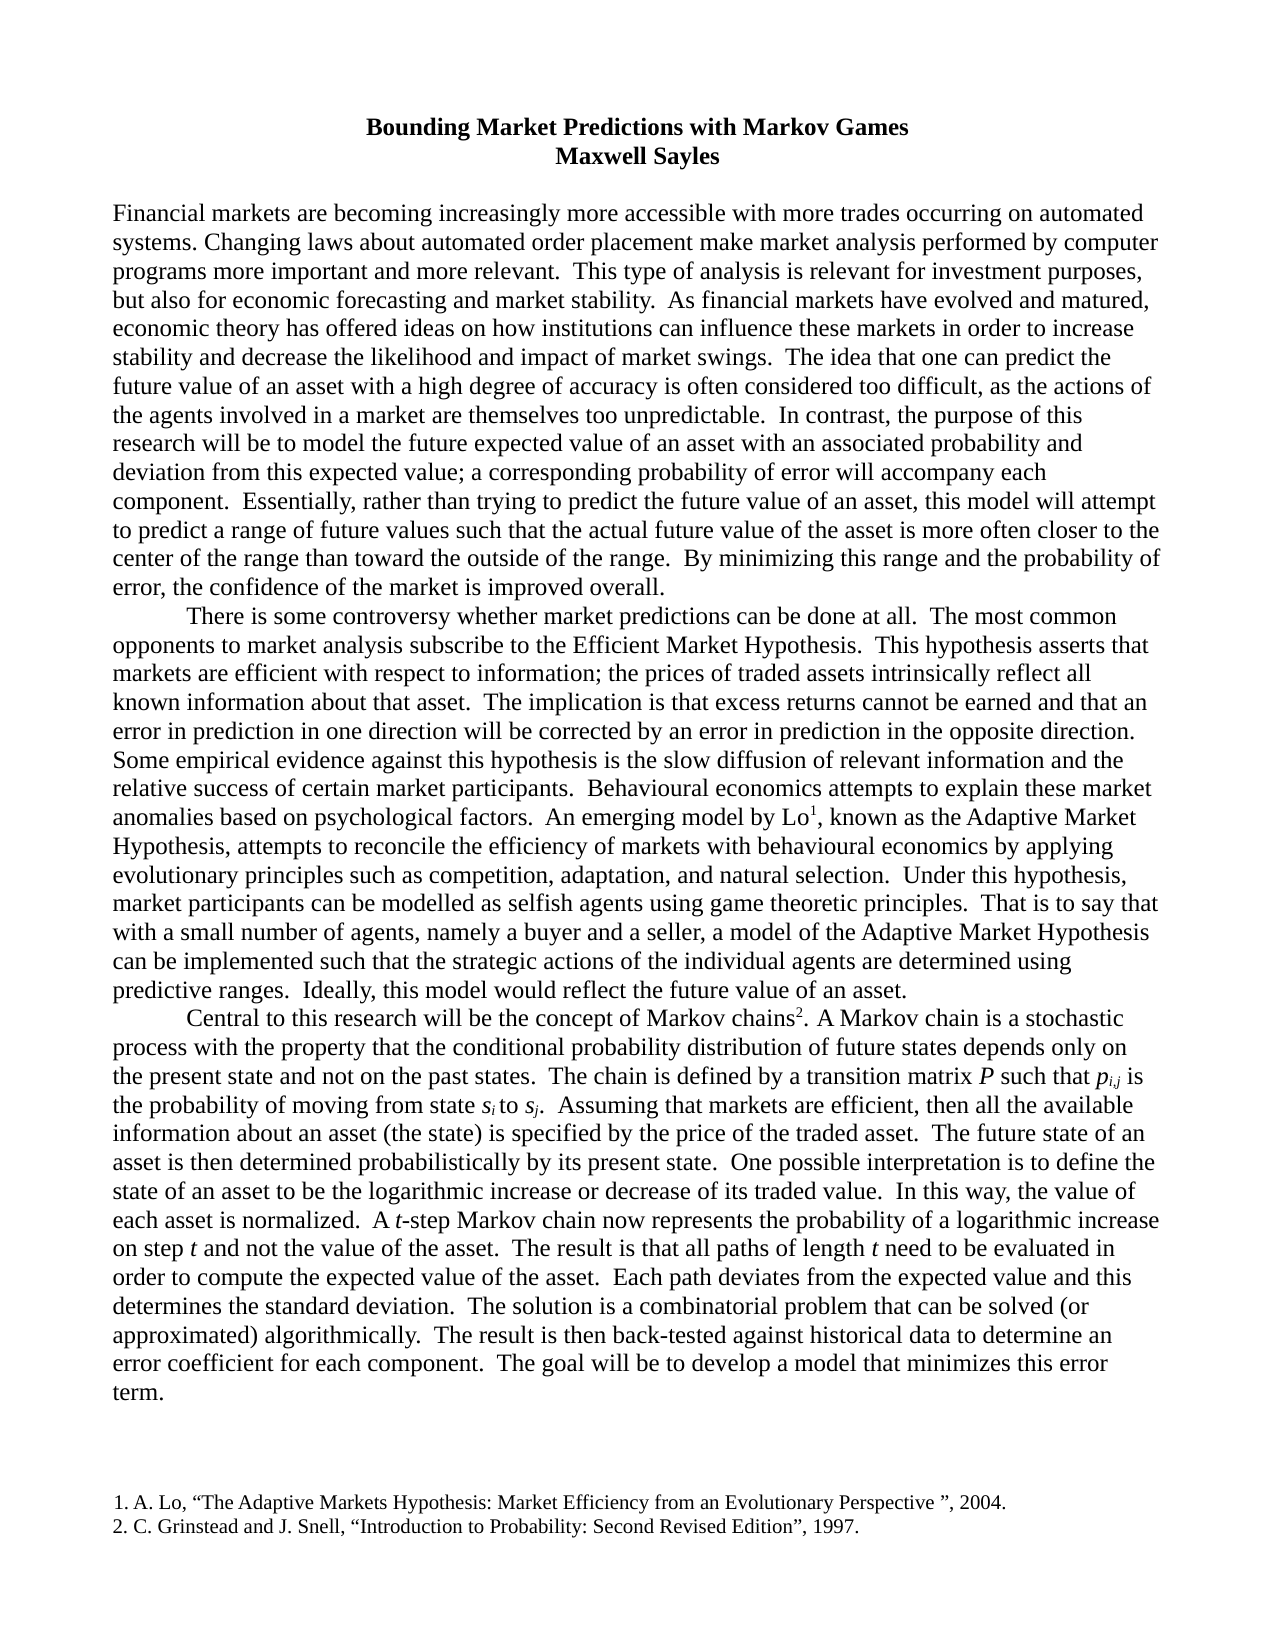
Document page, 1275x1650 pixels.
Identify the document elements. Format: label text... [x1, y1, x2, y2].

text Maxwell Sayles [112, 141, 1163, 170]
text Financial markets are becoming increasingly more accessible with more trades occurring on automated systems. Changing laws about automated order placement make market analysis performed by computer programs more important and more relevant. This type of analysis is relevant for investment purposes, but also for economic forecasting and market stability. As financial markets have evolved and matured, economic theory has offered ideas on how institutions can influence these markets in order to increase stability and decrease the likelihood and impact of market swings. The idea that one can predict the future value of an asset with a high degree of accuracy is often considered too difficult, as the actions of the agents involved in a market are themselves too unpredictable. In contrast, the purpose of this research will be to model the future expected value of an asset with an associated probability and deviation from this expected value; a corresponding probability of error will accompany each component. Essentially, rather than trying to predict the future value of an asset, this model will attempt to predict a range of future values such that the actual future value of the asset is more often closer to the center of the range than toward the outside of the range. By minimizing this range and the probability of error, the confidence of the market is improved overall. [112, 198, 1163, 601]
text Central to this research will be the concept of Markov chains2. A Markov chain is a stochastic process with the property that the conditional probability distribution of future states depends only on the present state and not on the past states. The chain is defined by a transition matrix P such that pi,j is the probability of moving from state si to sj. Assuming that markets are efficient, then all the available information about an asset (the state) is specified by the price of the traded asset. The future state of an asset is then determined probabilistically by its present state. One possible interpretation is to define the state of an asset to be the logarithmic increase or decrease of its traded value. In this way, the value of each asset is normalized. A t-step Markov chain now represents the probability of a logarithmic increase on step t and not the value of the asset. The result is that all paths of length t need to be evaluated in order to compute the expected value of the asset. Each path deviates from the expected value and this determines the standard deviation. The solution is a combinatorial problem that can be solved (or approximated) algorithmically. The result is then back-tested against historical data to determine an error coefficient for each component. The goal will be to develop a model that minimizes this error term. [112, 1003, 1163, 1406]
text There is some controversy whether market predictions can be done at all. The most common opponents to market analysis subscribe to the Efficient Market Hypothesis. This hypothesis asserts that markets are efficient with respect to information; the prices of traded assets intrinsically reflect all known information about that asset. The implication is that excess returns cannot be earned and that an error in prediction in one direction will be corrected by an error in prediction in the opposite direction. Some empirical evidence against this hypothesis is the slow diffusion of relevant information and the relative success of certain market participants. Behavioural economics attempts to explain these market anomalies based on psychological factors. An emerging model by Lo1, known as the Adaptive Market Hypothesis, attempts to reconcile the efficiency of markets with behavioural economics by applying evolutionary principles such as competition, adaptation, and natural selection. Under this hypothesis, market participants can be modelled as selfish agents using game theoretic principles. That is to say that with a small number of agents, namely a buyer and a seller, a model of the Adaptive Market Hypothesis can be implemented such that the strategic actions of the individual agents are determined using predictive ranges. Ideally, this model would reflect the future value of an asset. [112, 601, 1163, 1003]
text Bounding Market Predictions with Markov Games [112, 112, 1163, 141]
